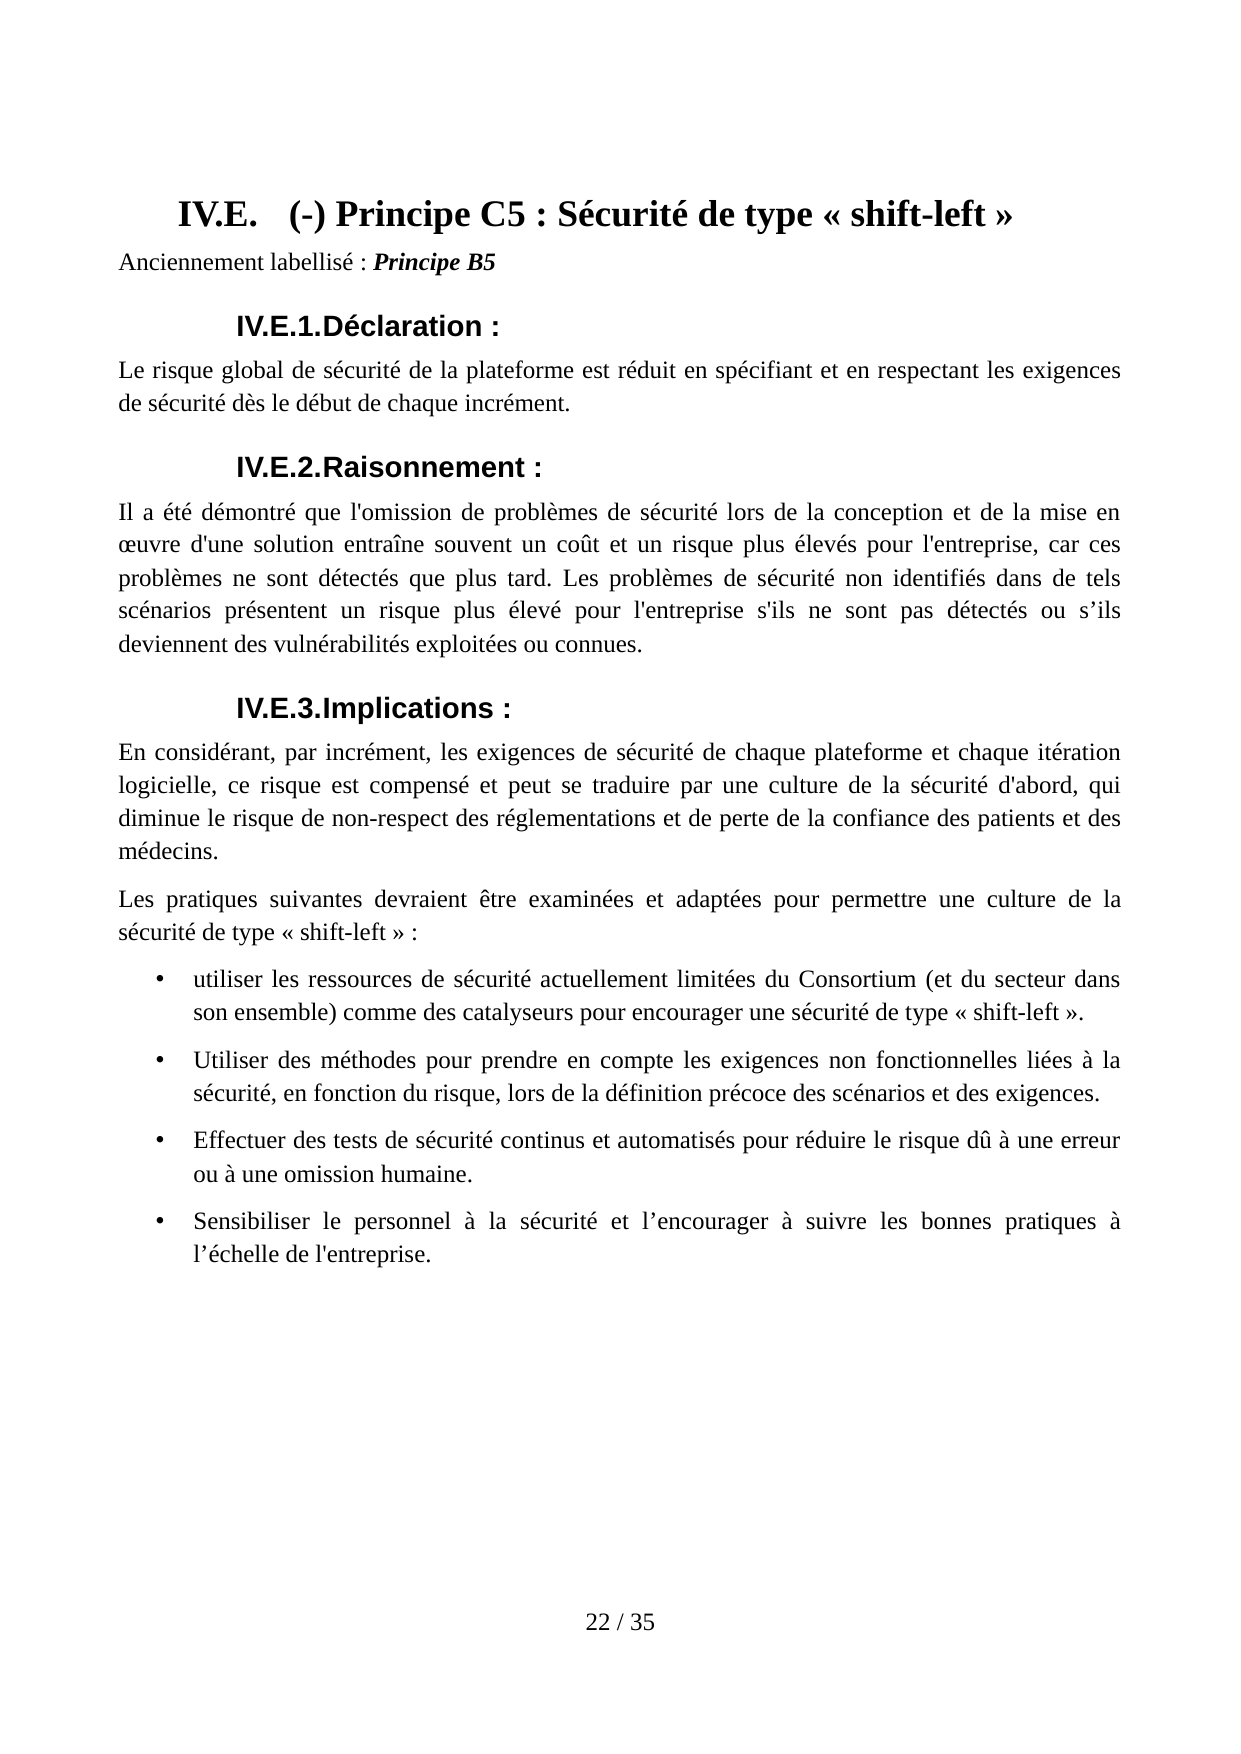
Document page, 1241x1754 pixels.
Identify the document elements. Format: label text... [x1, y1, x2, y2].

list Sensibiliser le personnel à la sécurité et l’encourager à suivre les bonnes pratiques à l’échelle de l'entreprise. [156, 1206, 1122, 1268]
subtitle Déclaration : [118, 309, 1122, 343]
subtitle (-) Principe C5 : Sécurité de type « shift-left » [118, 191, 1122, 234]
text Anciennement labellisé : Principe B5 [118, 247, 1122, 275]
subtitle Raisonnement : [118, 450, 1122, 484]
list utiliser les ressources de sécurité actuellement limitées du Consortium (et du secteur dans son ensemble) comme des catalyseurs pour encourager une sécurité de type « shift-left ». [156, 964, 1122, 1026]
text Le risque global de sécurité de la plateforme est réduit en spécifiant et en respectant les exigences de sécurité dès le début de chaque incrément. [118, 355, 1122, 417]
text Les pratiques suivantes devraient être examinées et adaptées pour permettre une culture de la sécurité de type « shift-left » : [118, 884, 1122, 946]
text Il a été démontré que l'omission de problèmes de sécurité lors de la conception et de la mise en œuvre d'une solution entraîne souvent un coût et un risque plus élevés pour l'entreprise, car ces problèmes ne sont détectés que plus tard. Les problèmes de sécurité non identifiés dans de tels scénarios présentent un risque plus élevé pour l'entreprise s'ils ne sont pas détectés ou s’ils deviennent des vulnérabilités exploitées ou connues. [118, 497, 1122, 657]
text En considérant, par incrément, les exigences de sécurité de chaque plateforme et chaque itération logicielle, ce risque est compensé et peut se traduire par une culture de la sécurité d'abord, qui diminue le risque de non-respect des réglementations et de perte de la confiance des patients et des médecins. [118, 737, 1122, 865]
list Effectuer des tests de sécurité continus et automatisés pour réduire le risque dû à une erreur ou à une omission humaine. [156, 1126, 1122, 1187]
list Utiliser des méthodes pour prendre en compte les exigences non fonctionnelles liées à la sécurité, en fonction du risque, lors de la définition précoce des scénarios et des exigences. [156, 1045, 1122, 1107]
subtitle Implications : [118, 691, 1122, 724]
